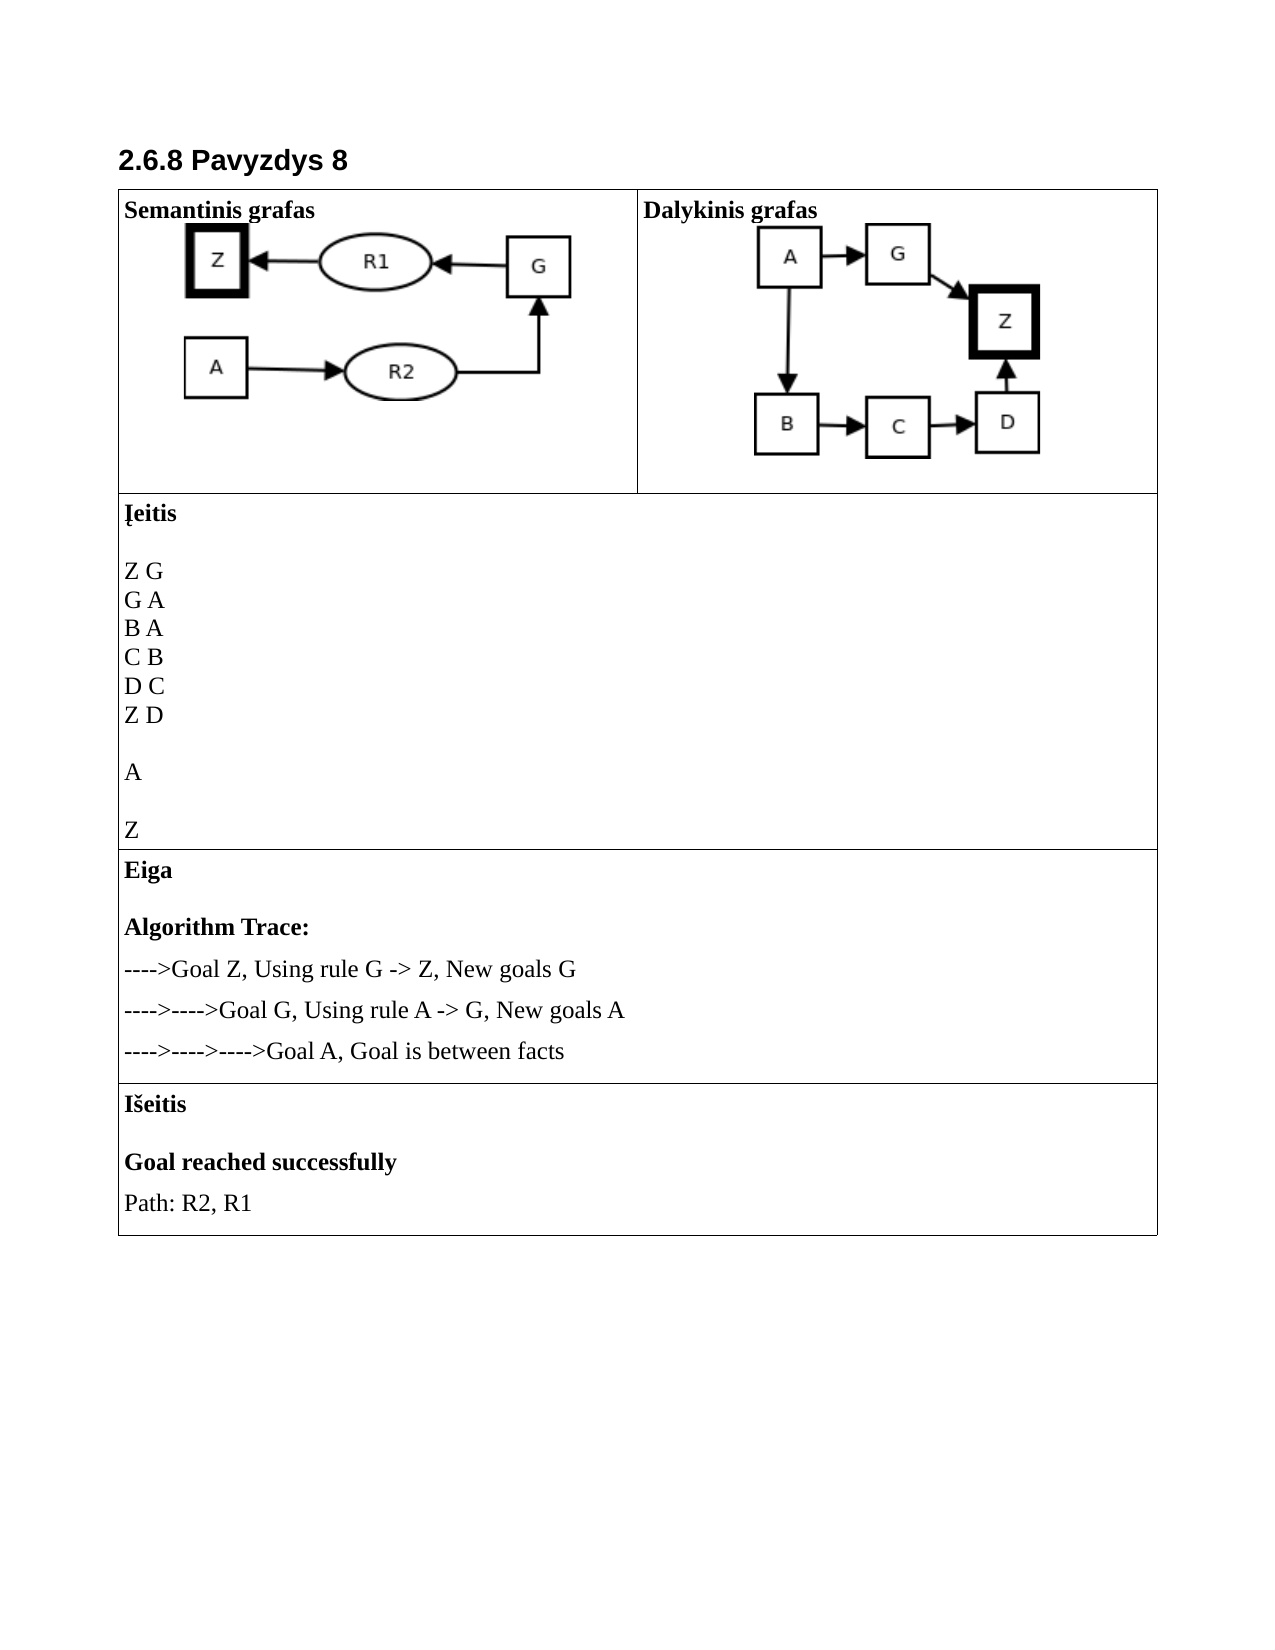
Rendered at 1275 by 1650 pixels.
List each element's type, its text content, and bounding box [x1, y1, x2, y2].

picture [183, 223, 572, 401]
table_cell Eiga Algorithm Trace: ---->Goal Z, Using rule G -> Z, New goals G ---->---->Goal G, Using rule A -> G, New goals A ---->---->---->Goal A, Goal is between facts [119, 850, 1157, 1083]
table_cell Išeitis Goal reached successfully Path: R2, R1 [119, 1084, 1157, 1235]
table_cell Įeitis Z G G A B A C B D C Z D A Z [119, 494, 1157, 849]
picture [754, 223, 1040, 459]
subtitle 2.6.8 Pavyzdys 8 [118, 143, 1157, 177]
table_header Dalykinis grafas [638, 190, 1157, 493]
table_header Semantinis grafas [119, 190, 637, 493]
